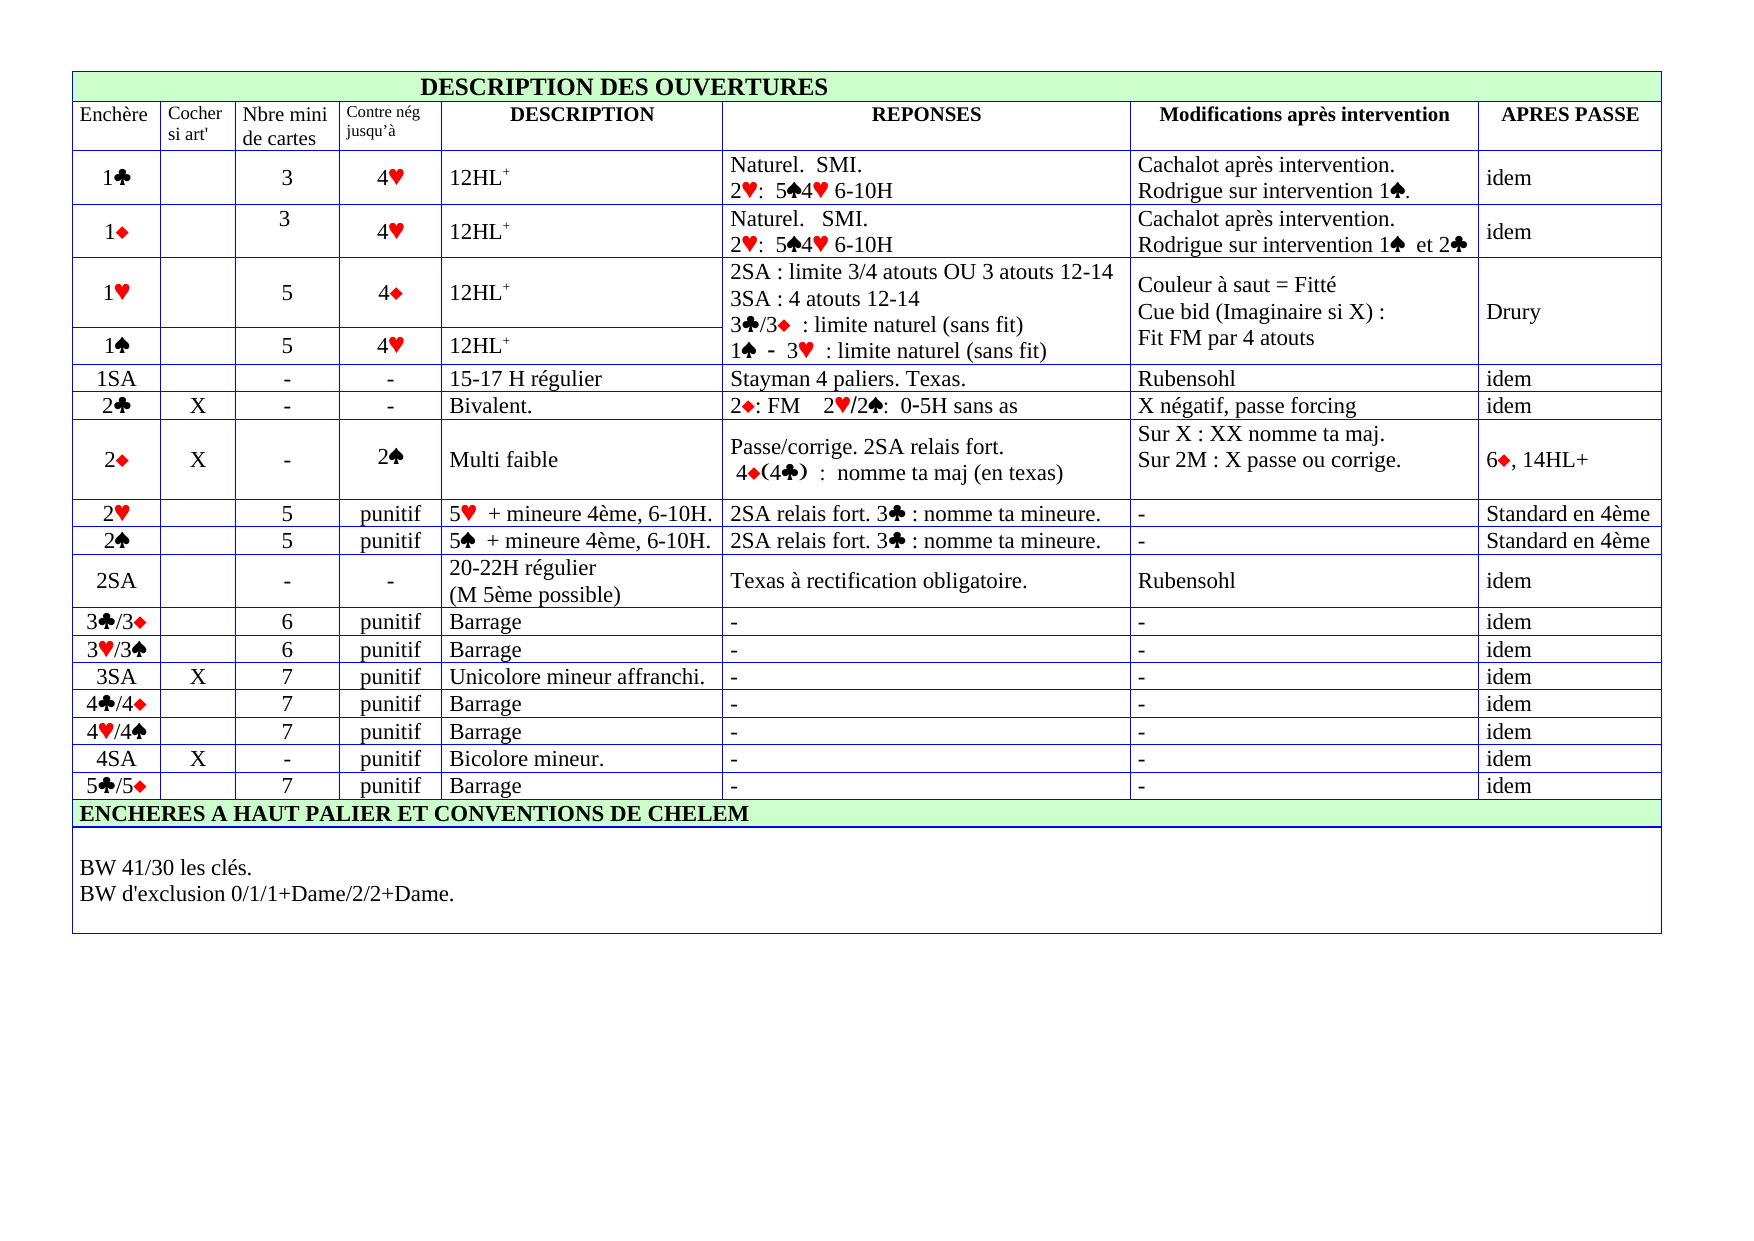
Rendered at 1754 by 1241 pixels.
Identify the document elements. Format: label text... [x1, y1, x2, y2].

table_cell Barrage [442, 773, 722, 799]
table_cell 5 + mineure 4ème, 6-10H. [442, 500, 722, 526]
table_cell idem [1479, 663, 1661, 689]
table_cell 3 [236, 151, 339, 203]
table_cell 2: FM 2/2: 0-5H sans as [723, 392, 1130, 418]
table_header DESCRIPTION DES OUVERTURES [73, 72, 1661, 101]
table_cell Rubensohl [1131, 555, 1478, 607]
table_cell idem [1479, 745, 1661, 772]
table_cell [161, 527, 235, 553]
table_cell Barrage [442, 608, 722, 634]
table_cell idem [1479, 773, 1661, 799]
table_cell Naturel. SMI. 2: 54 6-10H [723, 151, 1130, 203]
table_cell [161, 773, 235, 799]
table_cell - [1131, 636, 1478, 662]
table_cell - [1131, 663, 1478, 689]
table_cell punitif [340, 745, 441, 772]
table_cell - [723, 745, 1130, 772]
table_cell 4 [340, 328, 441, 364]
table_cell Barrage [442, 690, 722, 717]
table_cell Texas à rectification obligatoire. [723, 555, 1130, 607]
table_cell 2 [73, 420, 160, 499]
table_cell Naturel. SMI. 2: 54 6-10H [723, 205, 1130, 257]
table_cell 5 [236, 527, 339, 553]
table_cell 1 [73, 328, 160, 364]
table_cell Enchère [73, 102, 160, 150]
table_cell punitif [340, 608, 441, 634]
table_cell - [340, 555, 441, 607]
table_cell 2 [73, 527, 160, 553]
table_cell [161, 365, 235, 391]
table_cell 4 [340, 151, 441, 203]
table_cell Rubensohl [1131, 365, 1478, 391]
table_cell 1 [73, 205, 160, 257]
table_cell 1 [73, 258, 160, 327]
table_cell 2 [73, 392, 160, 418]
table_cell Barrage [442, 636, 722, 662]
table_cell - [236, 392, 339, 418]
table_cell 4/4 [73, 718, 160, 744]
table_cell - [236, 745, 339, 772]
table_cell Standard en 4ème [1479, 527, 1661, 553]
table_cell - [340, 365, 441, 391]
table_cell 12HL+ [442, 258, 722, 327]
table_cell - [340, 392, 441, 418]
table_cell X [161, 392, 235, 418]
table_cell idem [1479, 151, 1661, 203]
table_cell X [161, 745, 235, 772]
table_cell Barrage [442, 718, 722, 744]
table_cell Bicolore mineur. [442, 745, 722, 772]
table_cell Sur X : XX nomme ta maj. Sur 2M : X passe ou corrige. [1131, 420, 1478, 499]
table_cell [161, 151, 235, 203]
table_cell 2 [73, 500, 160, 526]
table_cell punitif [340, 773, 441, 799]
table_cell idem [1479, 718, 1661, 744]
table_cell 5/5 [73, 773, 160, 799]
table_cell 5 [236, 258, 339, 327]
table_cell punitif [340, 527, 441, 553]
table_cell [161, 205, 235, 257]
table_cell idem [1479, 636, 1661, 662]
table_cell 12HL+ [442, 328, 722, 364]
table_cell [161, 555, 235, 607]
table_cell 7 [236, 663, 339, 689]
table_cell [161, 608, 235, 634]
table_cell 4SA [73, 745, 160, 772]
table_cell - [1131, 718, 1478, 744]
table_cell 3/3 [73, 608, 160, 634]
table_cell 5 + mineure 4ème, 6-10H. [442, 527, 722, 553]
table_cell - [236, 420, 339, 499]
table_cell Couleur à saut = Fitté Cue bid (Imaginaire si X) : Fit FM par 4 atouts [1131, 258, 1478, 364]
table_cell 12HL+ [442, 205, 722, 257]
table_cell 4/4 [73, 690, 160, 717]
table_cell - [1131, 773, 1478, 799]
table_cell Modifications après intervention [1131, 102, 1478, 150]
table_cell APRES PASSE [1479, 102, 1661, 150]
table_cell Nbre mini de cartes [236, 102, 339, 150]
table_cell 20-22H régulier (M 5ème possible) [442, 555, 722, 607]
table_cell 4 [340, 258, 441, 327]
table_cell Cachalot après intervention. Rodrigue sur intervention 1. [1131, 151, 1478, 203]
table_cell - [236, 365, 339, 391]
table_cell 2SA relais fort. 3 : nomme ta mineure. [723, 500, 1130, 526]
table_cell 7 [236, 773, 339, 799]
table_cell [161, 636, 235, 662]
table_cell idem [1479, 365, 1661, 391]
table_cell punitif [340, 500, 441, 526]
table_cell Bivalent. [442, 392, 722, 418]
table_cell 1 [73, 151, 160, 203]
table_cell - [723, 608, 1130, 634]
table_cell idem [1479, 608, 1661, 634]
table_cell 7 [236, 718, 339, 744]
table_cell 12HL+ [442, 151, 722, 203]
table_cell 15-17 H régulier [442, 365, 722, 391]
table_cell 2SA : limite 3/4 atouts OU 3 atouts 12-14 3SA : 4 atouts 12-14 3/3 : limite naturel (sans fit) 1 - 3 : limite naturel (sans fit) [723, 258, 1130, 364]
table_cell Unicolore mineur affranchi. [442, 663, 722, 689]
table_cell [161, 258, 235, 327]
table_cell idem [1479, 690, 1661, 717]
table_cell 3 [236, 205, 339, 257]
table_cell 2SA [73, 555, 160, 607]
table_cell X [161, 663, 235, 689]
table_cell [161, 500, 235, 526]
table_cell Multi faible [442, 420, 722, 499]
table_cell REPONSES [723, 102, 1130, 150]
table_cell ENCHERES A HAUT PALIER ET CONVENTIONS DE CHELEM [73, 800, 1661, 826]
table_cell 3/3 [73, 636, 160, 662]
table_cell Cachalot après intervention. Rodrigue sur intervention 1 et 2 [1131, 205, 1478, 257]
table_cell [161, 328, 235, 364]
table_cell - [723, 718, 1130, 744]
table_cell 3SA [73, 663, 160, 689]
table_cell idem [1479, 392, 1661, 418]
table_cell 6, 14HL+ [1479, 420, 1661, 499]
table_cell Drury [1479, 258, 1661, 364]
table_cell - [1131, 527, 1478, 553]
table_cell 6­ [236, 636, 339, 662]
table_cell BW 41/30 les clés. BW d'exclusion 0/1/1+Dame/2/2+Dame. [73, 828, 1661, 933]
table_cell Stayman 4 paliers. Texas. [723, 365, 1130, 391]
table_cell Standard en 4ème [1479, 500, 1661, 526]
table_cell punitif [340, 690, 441, 717]
table_cell X négatif, passe forcing [1131, 392, 1478, 418]
table_cell Contre nég jusqu’à [340, 102, 441, 150]
table_cell 4 [340, 205, 441, 257]
table_cell - [1131, 690, 1478, 717]
table_cell [161, 718, 235, 744]
table_cell punitif [340, 718, 441, 744]
table_cell - [723, 690, 1130, 717]
table_cell X [161, 420, 235, 499]
table_cell punitif [340, 663, 441, 689]
table_cell - [723, 636, 1130, 662]
table_cell [161, 690, 235, 717]
table_cell - [1131, 608, 1478, 634]
table_cell - [723, 773, 1130, 799]
table_cell 1SA [73, 365, 160, 391]
table_cell punitif [340, 636, 441, 662]
table_cell - [236, 555, 339, 607]
table_cell - [1131, 500, 1478, 526]
table_cell 5 [236, 500, 339, 526]
table_cell idem [1479, 205, 1661, 257]
table_cell 6 [236, 608, 339, 634]
table_cell Passe/corrige. 2SA relais fort. 4(4) : nomme ta maj (en texas) [723, 420, 1130, 499]
table_cell 2 [340, 420, 441, 499]
table_cell - [723, 663, 1130, 689]
table_cell DESCRIPTION [442, 102, 722, 150]
table_cell Cocher si art' [161, 102, 235, 150]
table_cell idem [1479, 555, 1661, 607]
table_cell 7 [236, 690, 339, 717]
table_cell 5 [236, 328, 339, 364]
table_cell - [1131, 745, 1478, 772]
table_cell 2SA relais fort. 3 : nomme ta mineure. [723, 527, 1130, 553]
